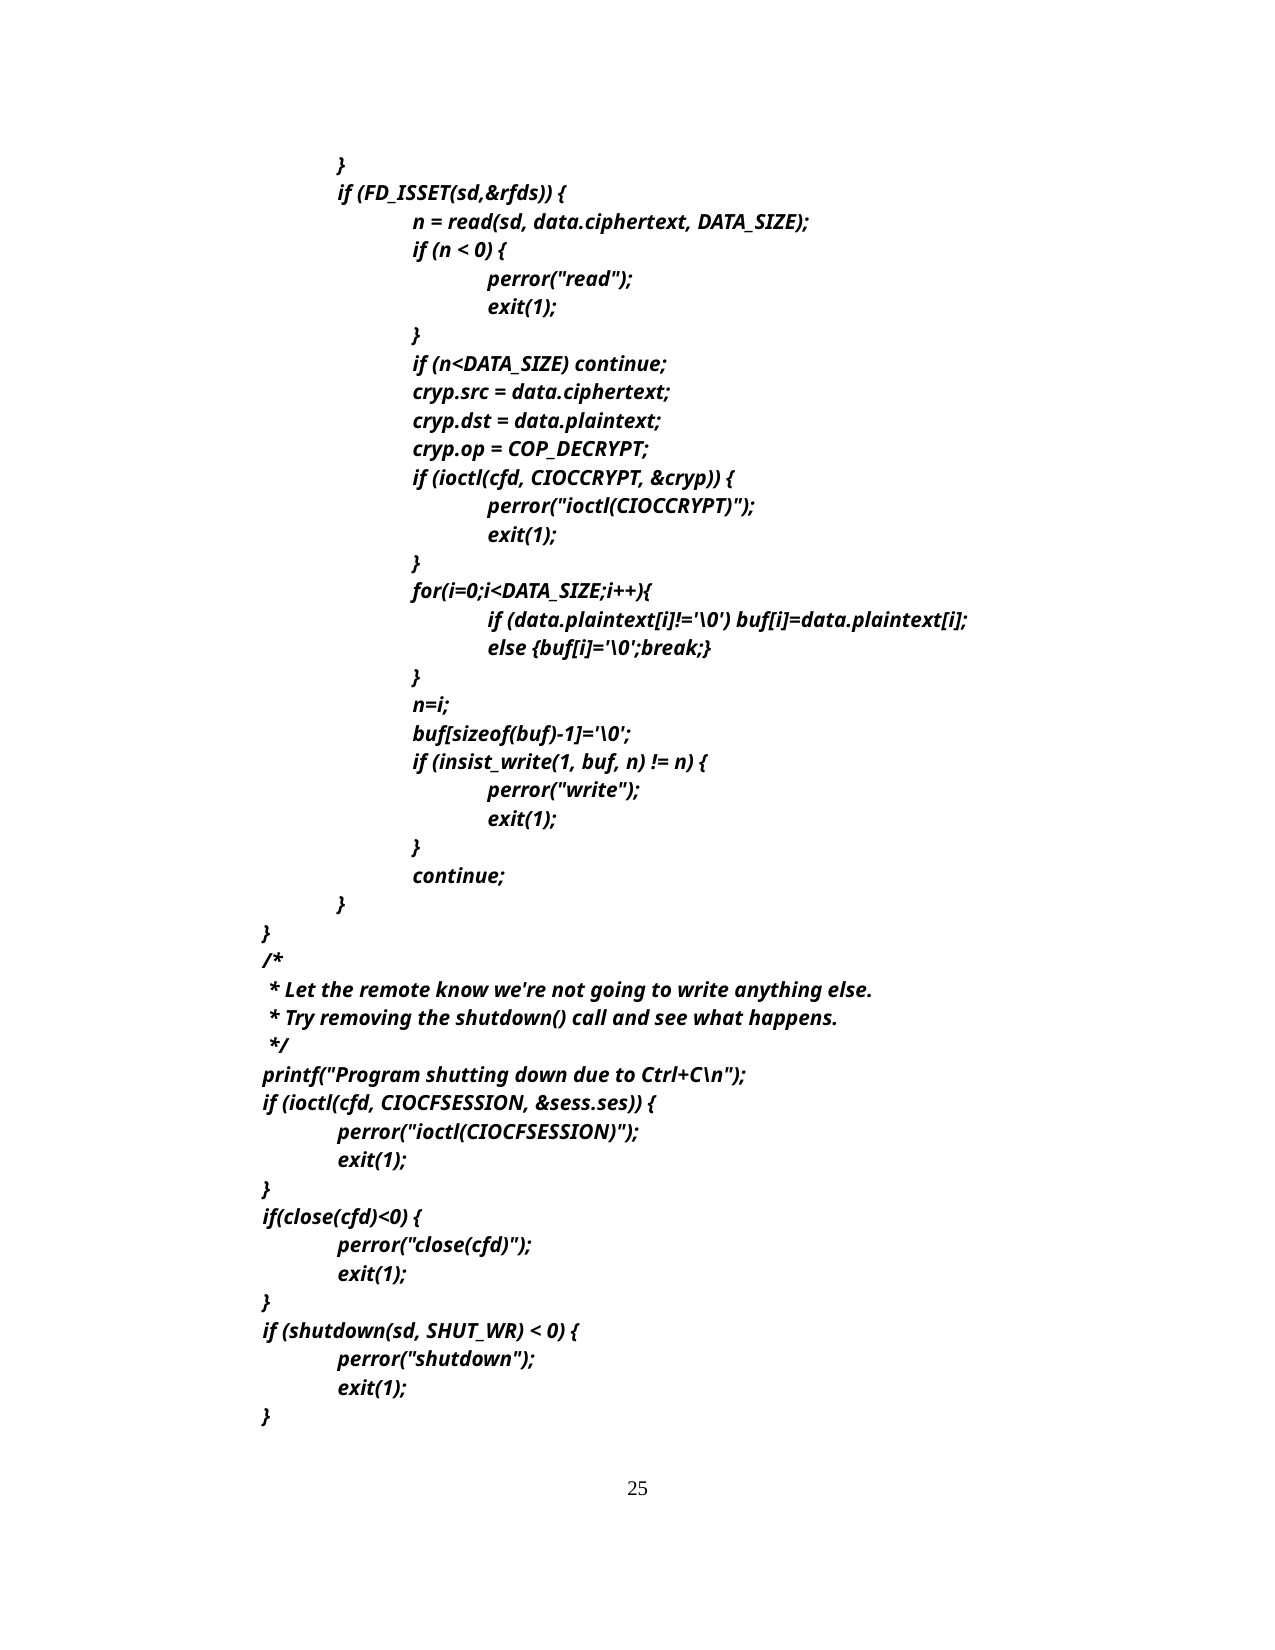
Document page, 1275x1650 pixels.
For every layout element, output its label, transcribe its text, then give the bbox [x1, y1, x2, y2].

text if (n < 0) { [187, 235, 1087, 264]
text printf("Program shutting down due to Ctrl+C\n"); [187, 1060, 1087, 1088]
text } [187, 1287, 1087, 1316]
text n=i; [187, 690, 1087, 719]
text if (ioctl(cfd, CIOCFSESSION, &sess.ses)) { [187, 1088, 1087, 1117]
text * Let the remote know we're not going to write anything else. [187, 975, 1087, 1003]
text buf[sizeof(buf)-1]='\0'; [187, 719, 1087, 747]
text exit(1); [187, 520, 1087, 548]
text if(close(cfd)<0) { [187, 1202, 1087, 1231]
text perror("close(cfd)"); [187, 1231, 1087, 1259]
text n = read(sd, data.ciphertext, DATA_SIZE); [187, 207, 1087, 235]
text perror("write"); [187, 776, 1087, 804]
text if (shutdown(sd, SHUT_WR) < 0) { [187, 1316, 1087, 1344]
text cryp.dst = data.plaintext; [187, 406, 1087, 434]
text perror("shutdown"); [187, 1344, 1087, 1373]
text continue; [187, 861, 1087, 889]
text for(i=0;i<DATA_SIZE;i++){ [187, 577, 1087, 605]
text if (n<DATA_SIZE) continue; [187, 349, 1087, 377]
text cryp.op = COP_DECRYPT; [187, 434, 1087, 463]
text } [187, 321, 1087, 349]
text * Try removing the shutdown() call and see what happens. [187, 1003, 1087, 1032]
text exit(1); [187, 1259, 1087, 1287]
text } [187, 832, 1087, 861]
text exit(1); [187, 1373, 1087, 1401]
text /* [187, 946, 1087, 975]
text perror("ioctl(CIOCFSESSION)"); [187, 1117, 1087, 1145]
text cryp.src = data.ciphertext; [187, 377, 1087, 406]
text exit(1); [187, 804, 1087, 832]
text else {buf[i]='\0';break;} [187, 633, 1087, 662]
text } [187, 889, 1087, 918]
text if (data.plaintext[i]!='\0') buf[i]=data.plaintext[i]; [187, 605, 1087, 633]
text */ [187, 1032, 1087, 1060]
text if (FD_ISSET(sd,&rfds)) { [187, 178, 1087, 207]
text } [187, 662, 1087, 690]
text } [187, 1174, 1087, 1202]
text perror("read"); [187, 264, 1087, 292]
text } [187, 1401, 1087, 1430]
text exit(1); [187, 292, 1087, 321]
text } [187, 150, 1087, 178]
text exit(1); [187, 1145, 1087, 1174]
text } [187, 918, 1087, 946]
text perror("ioctl(CIOCCRYPT)"); [187, 491, 1087, 520]
text if (insist_write(1, buf, n) != n) { [187, 747, 1087, 776]
text } [187, 548, 1087, 577]
text if (ioctl(cfd, CIOCCRYPT, &cryp)) { [187, 463, 1087, 491]
